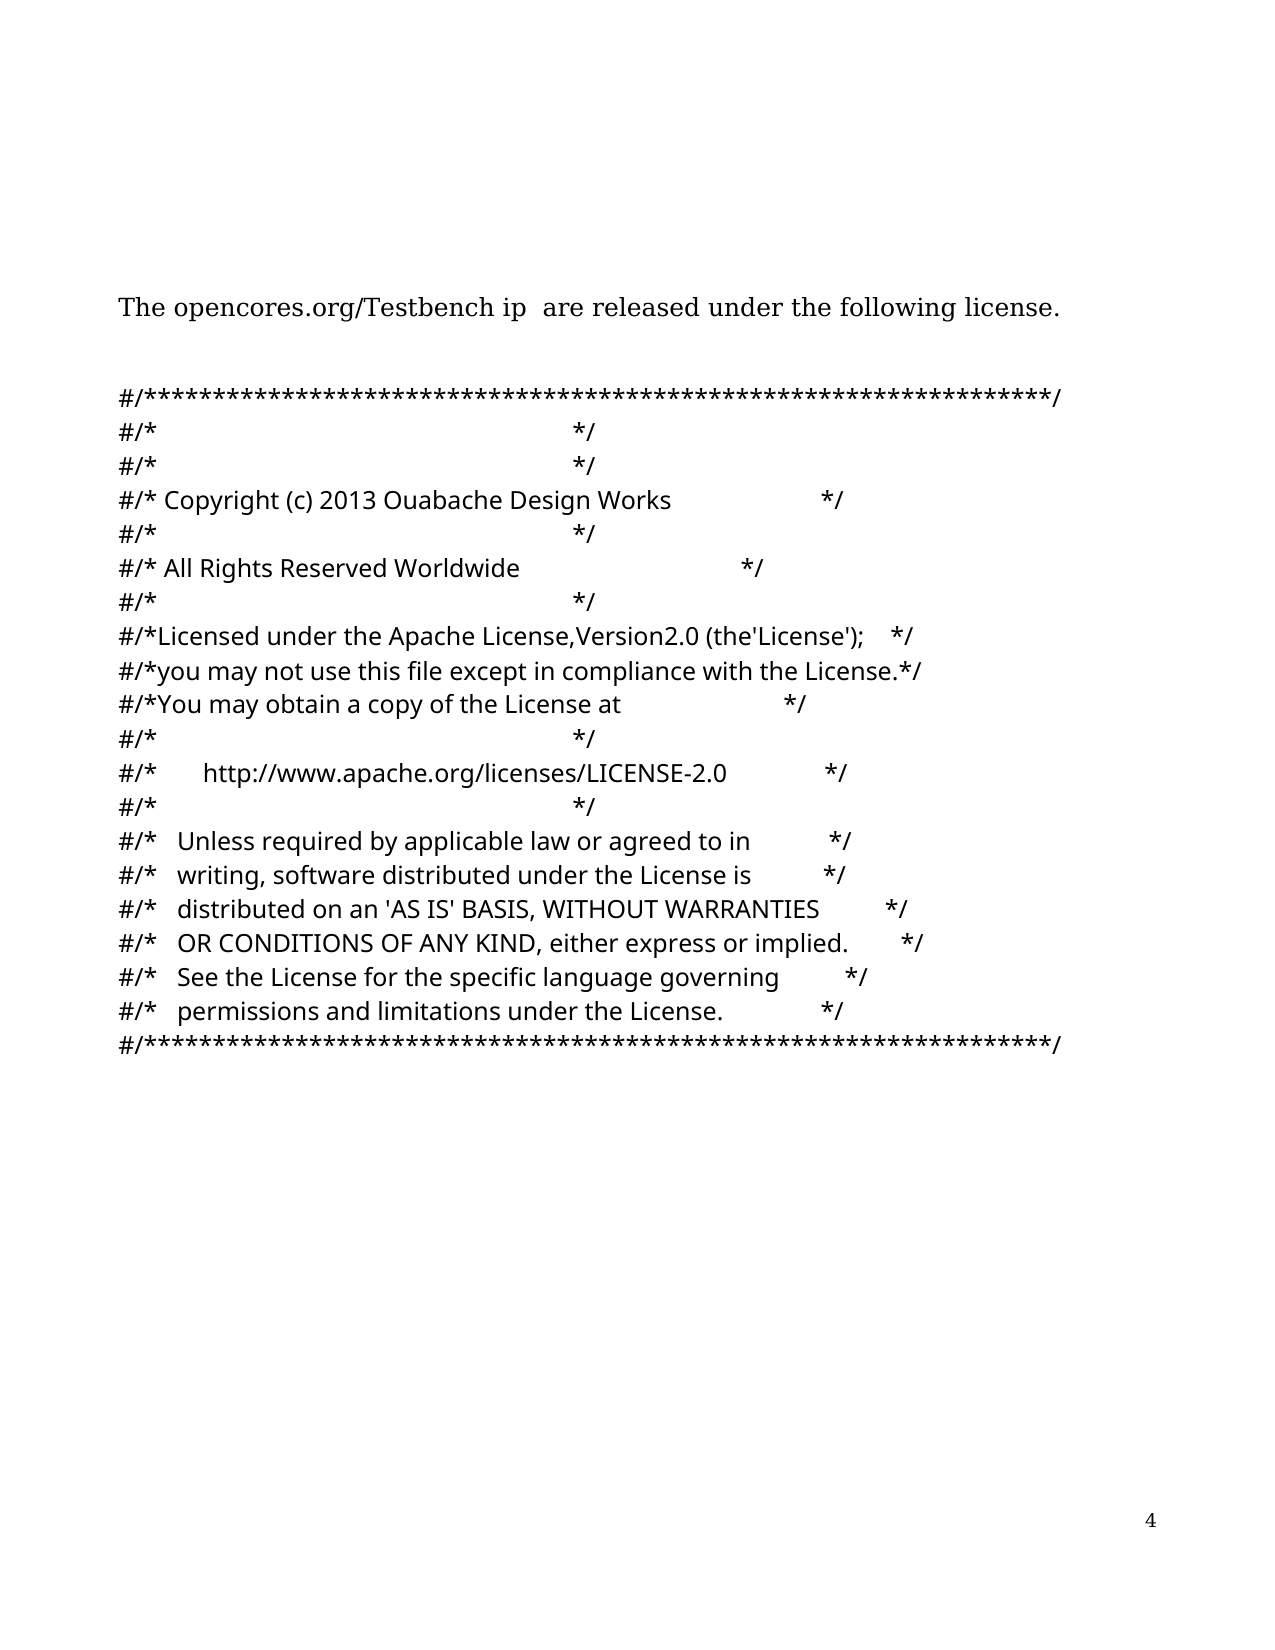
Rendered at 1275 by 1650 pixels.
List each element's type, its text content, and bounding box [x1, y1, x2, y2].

text #/* All Rights Reserved Worldwide */ [118, 551, 1157, 585]
text #/******************************************************************/ [118, 1028, 1157, 1062]
text #/* See the License for the specific language governing */ [118, 960, 1157, 994]
text #/* permissions and limitations under the License. */ [118, 994, 1157, 1028]
text #/* */ [118, 585, 1157, 619]
text #/* */ [118, 721, 1157, 755]
text The opencores.org/Testbench ip are released under the following license. [118, 293, 1157, 322]
text #/* */ [118, 449, 1157, 483]
text #/* distributed on an 'AS IS' BASIS, WITHOUT WARRANTIES */ [118, 892, 1157, 926]
text #/* */ [118, 415, 1157, 449]
text #/* http://www.apache.org/licenses/LICENSE-2.0 */ [118, 755, 1157, 789]
text #/* writing, software distributed under the License is */ [118, 857, 1157, 892]
text #/* Copyright (c) 2013 Ouabache Design Works */ [118, 483, 1157, 517]
text #/* */ [118, 517, 1157, 551]
text #/*you may not use this file except in compliance with the License.*/ [118, 653, 1157, 687]
text #/* */ [118, 789, 1157, 823]
text #/*You may obtain a copy of the License at */ [118, 687, 1157, 721]
text #/* OR CONDITIONS OF ANY KIND, either express or implied. */ [118, 926, 1157, 960]
text #/*Licensed under the Apache License,Version2.0 (the'License'); */ [118, 619, 1157, 653]
text #/******************************************************************/ [118, 381, 1157, 415]
text #/* Unless required by applicable law or agreed to in */ [118, 823, 1157, 857]
